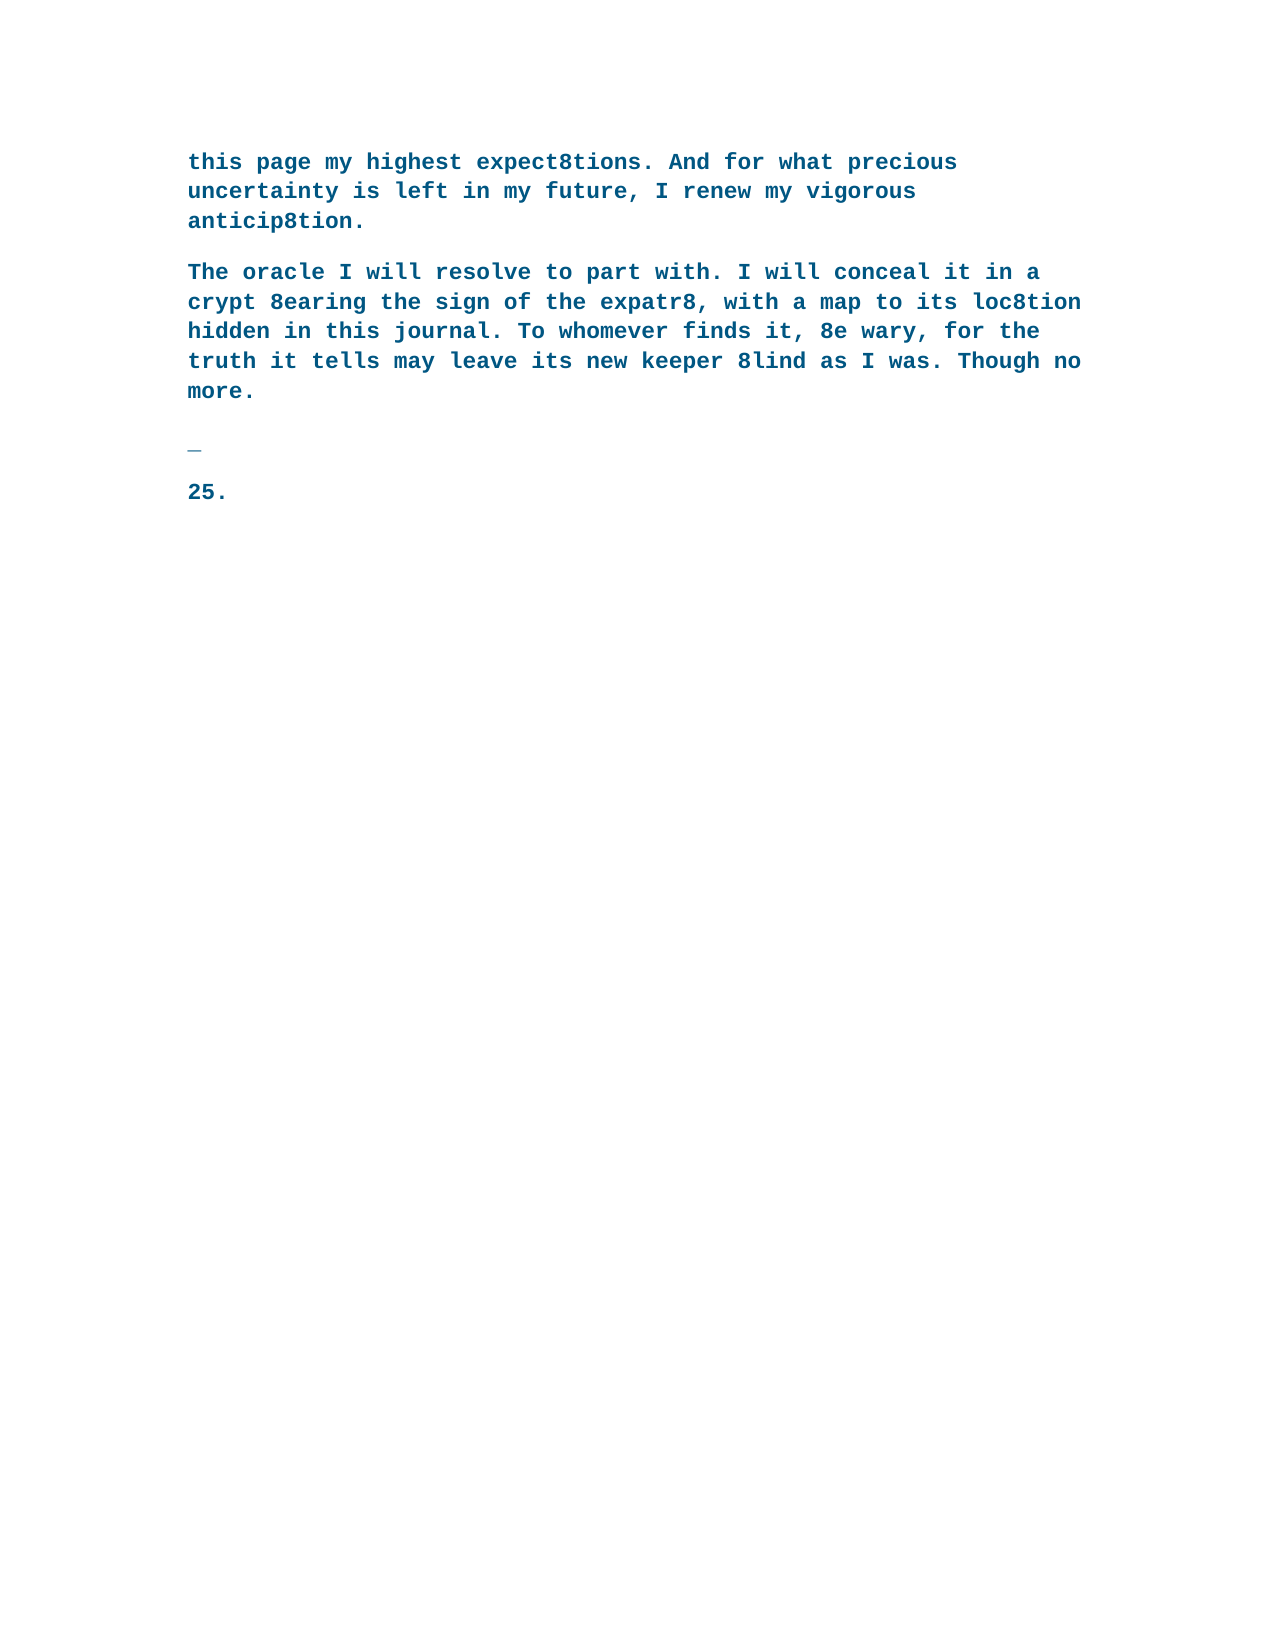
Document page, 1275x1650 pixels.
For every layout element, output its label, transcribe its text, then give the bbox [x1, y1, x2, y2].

text The oracle I will resolve to part with. I will conceal it in a crypt 8earing the sign of the expatr8, with a map to its loc8tion hidden in this journal. To whomever finds it, 8e wary, for the truth it tells may leave its new keeper 8lind as I was. Though no more. [187, 260, 1087, 405]
text _ [187, 430, 1087, 456]
text this page my highest expect8tions. And for what precious uncertainty is left in my future, I renew my vigorous anticip8tion. [187, 150, 1087, 236]
text 25. [187, 481, 1087, 507]
